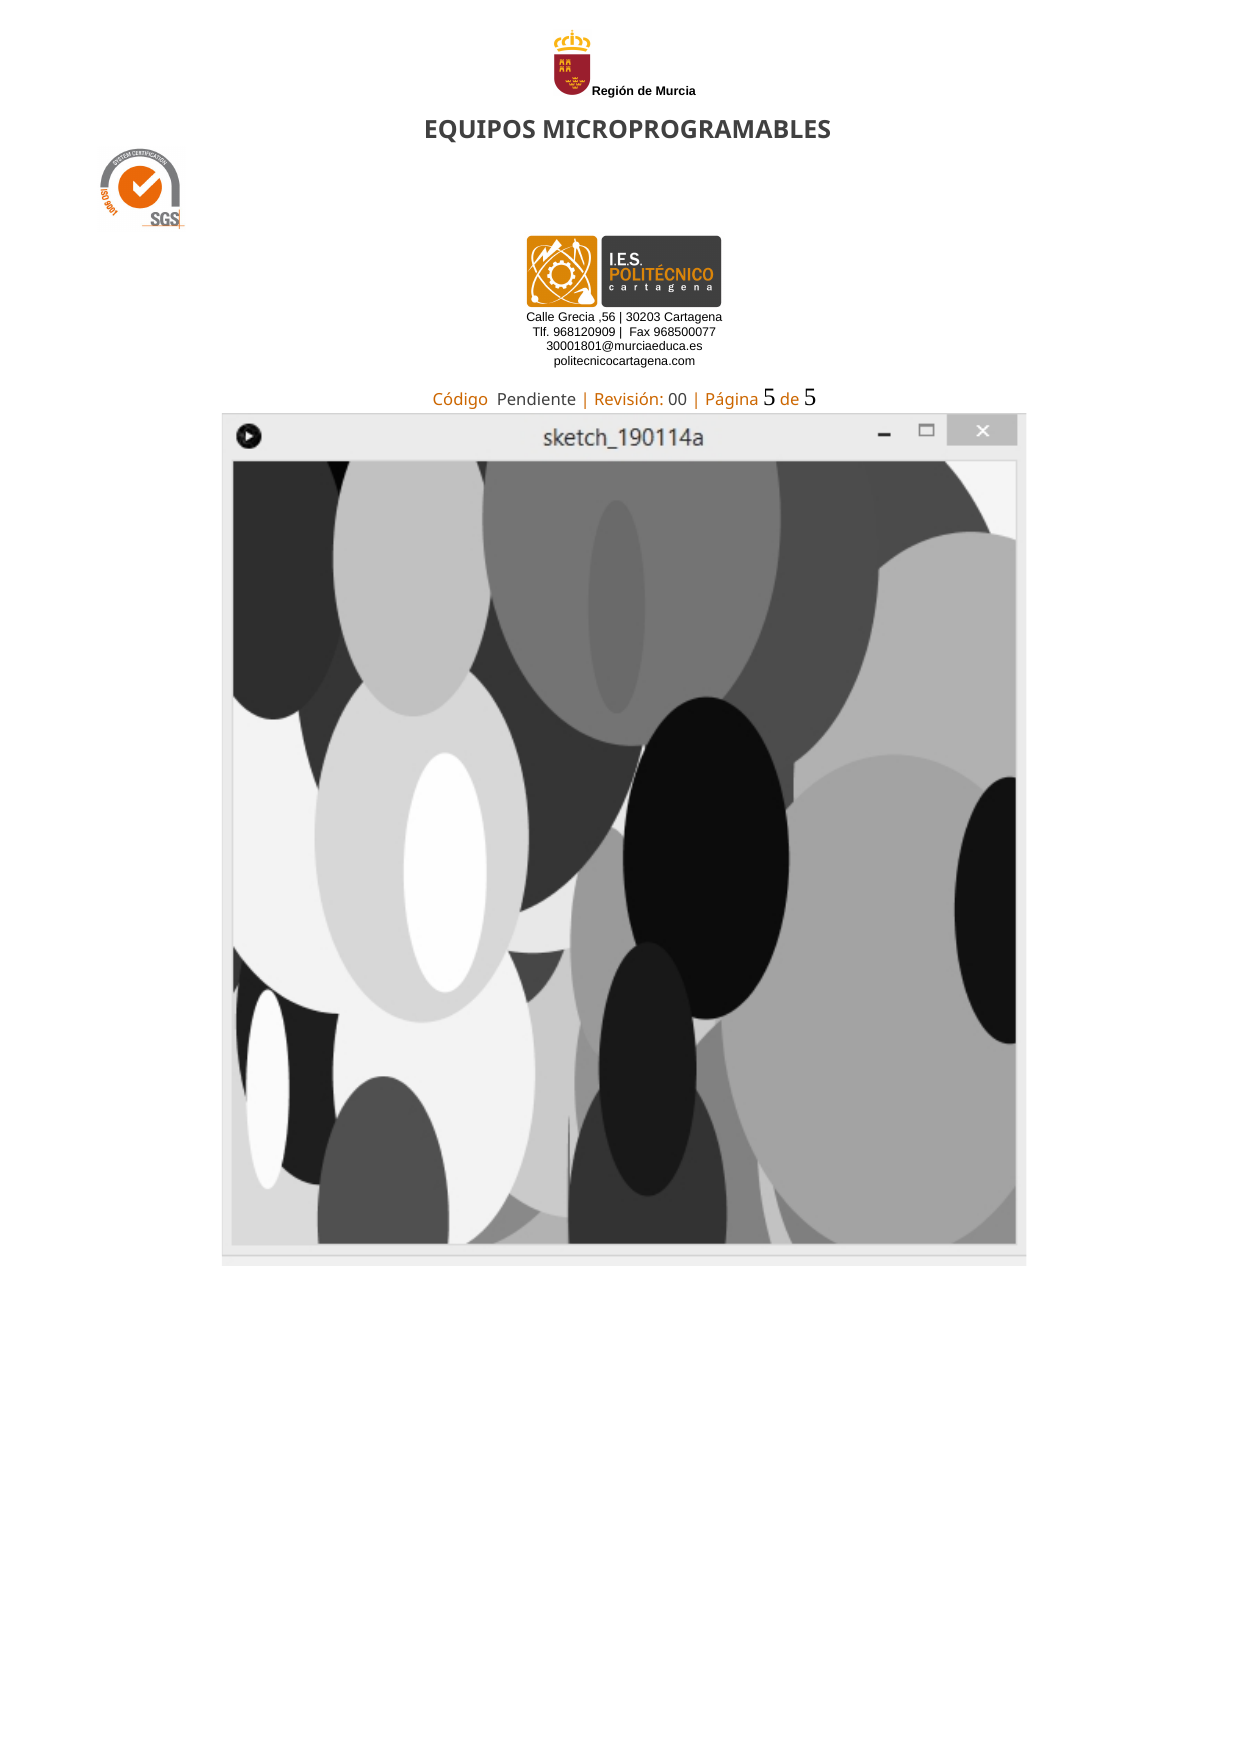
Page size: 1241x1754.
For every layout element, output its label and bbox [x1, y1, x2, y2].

picture [97, 146, 187, 232]
picture [523, 232, 725, 311]
picture [221, 413, 1027, 1266]
